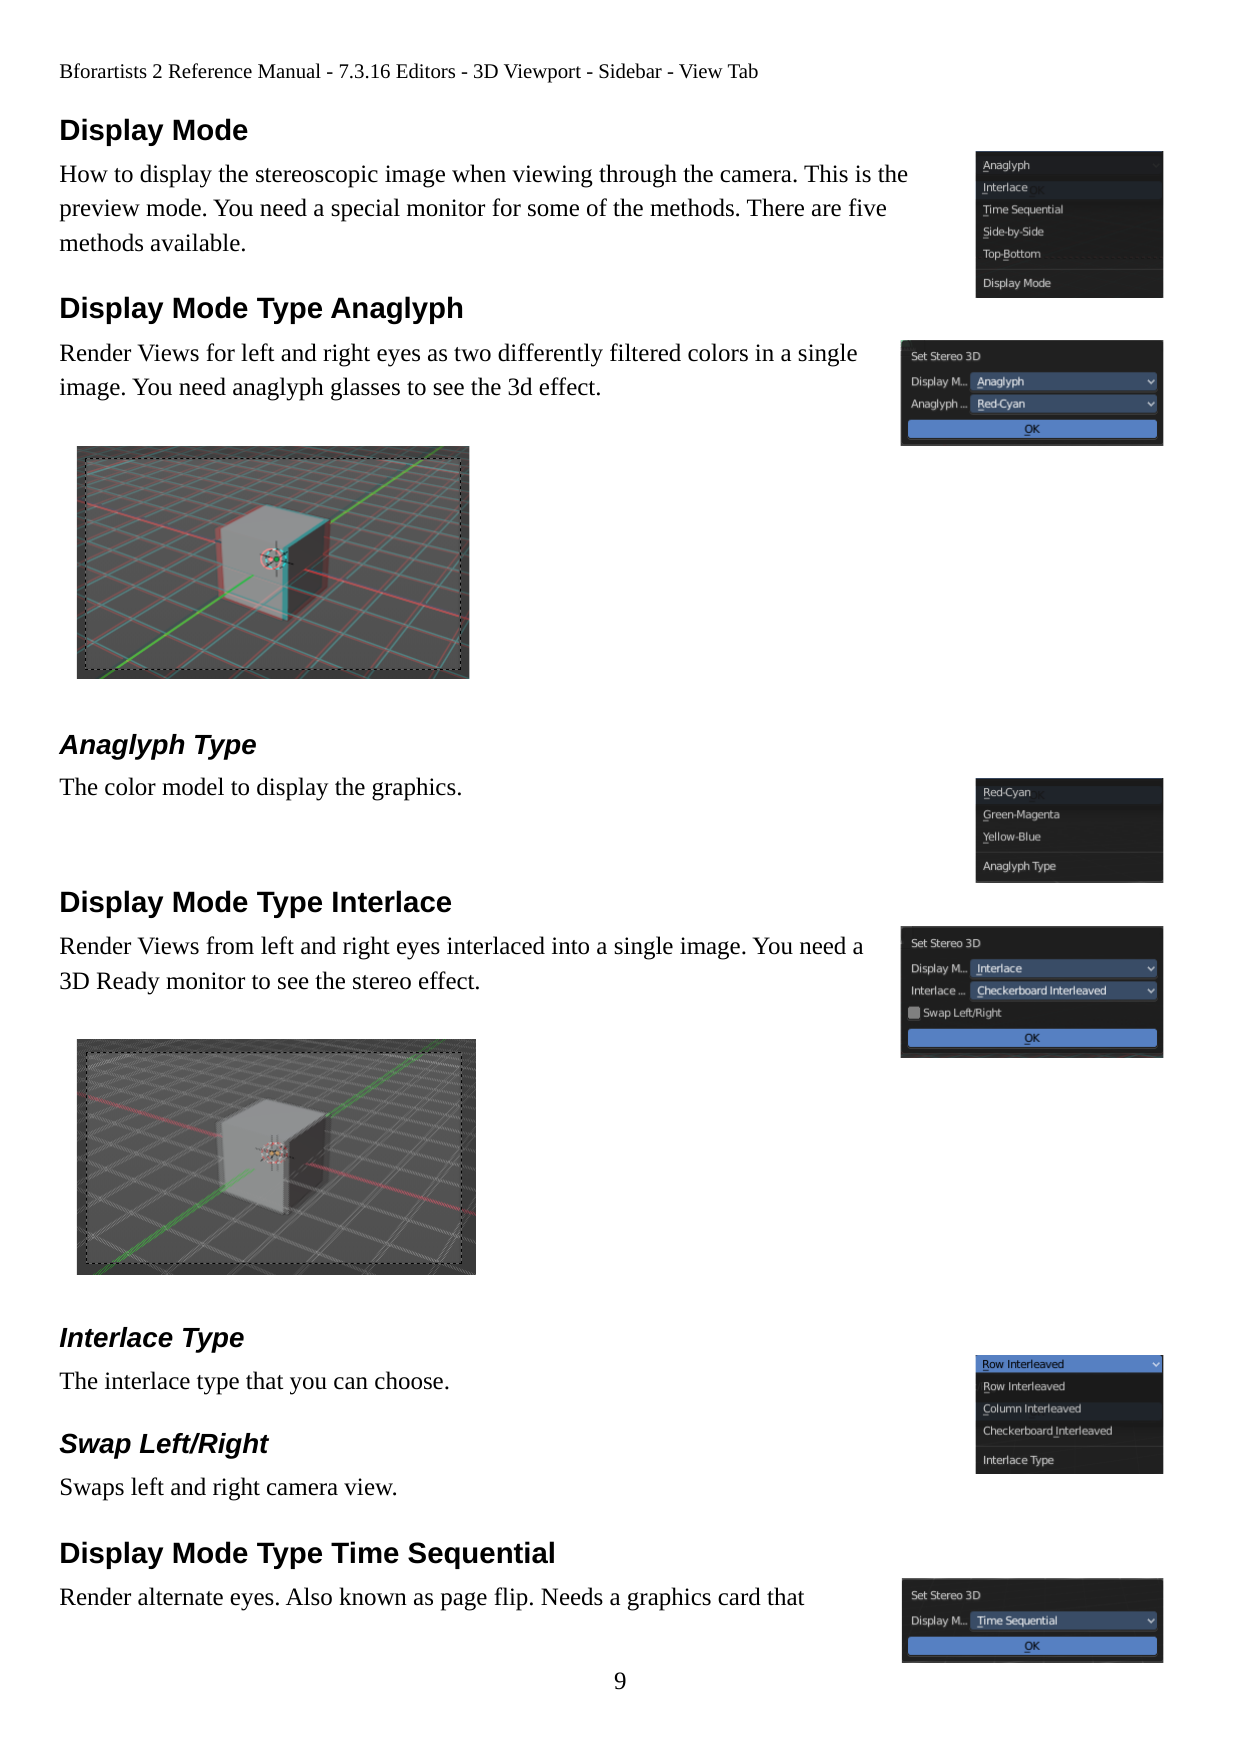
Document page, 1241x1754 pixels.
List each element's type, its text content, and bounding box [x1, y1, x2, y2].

picture [900, 340, 1164, 446]
text Render Views from left and right eyes interlaced into a single image. You need a 3D Ready monitor to see the stereo effect. [59, 931, 900, 995]
subtitle Anaglyph Type [59, 728, 1181, 760]
picture [975, 151, 1164, 298]
subtitle Display Mode Type Time Sequential [59, 1536, 1181, 1569]
picture [975, 1355, 1164, 1474]
subtitle Swap Left/Right [59, 1428, 975, 1460]
text Swaps left and right camera view. [59, 1472, 1181, 1501]
subtitle Display Mode [59, 113, 1181, 146]
text The interlace type that you can choose. [59, 1366, 975, 1395]
picture [76, 1039, 476, 1275]
subtitle Display Mode Type Anaglyph [59, 291, 1181, 325]
picture [975, 778, 1164, 883]
text The color model to display the graphics. [59, 772, 1181, 801]
text Render Views for left and right eyes as two differently filtered colors in a single image. You need anaglyph glasses to see the 3d effect. [59, 338, 1181, 401]
text Render alternate eyes. Also known as page flip. Needs a graphics card that [59, 1582, 901, 1611]
text How to display the stereoscopic image when viewing through the camera. This is the preview mode. You need a special monitor for some of the methods. There are five methods available. [59, 159, 975, 257]
subtitle Interlace Type [59, 1322, 1181, 1354]
picture [900, 926, 1164, 1058]
subtitle Display Mode Type Interlace [59, 885, 1181, 919]
picture [76, 446, 470, 679]
subtitle [1164, 1428, 1181, 1460]
picture [901, 1578, 1164, 1663]
